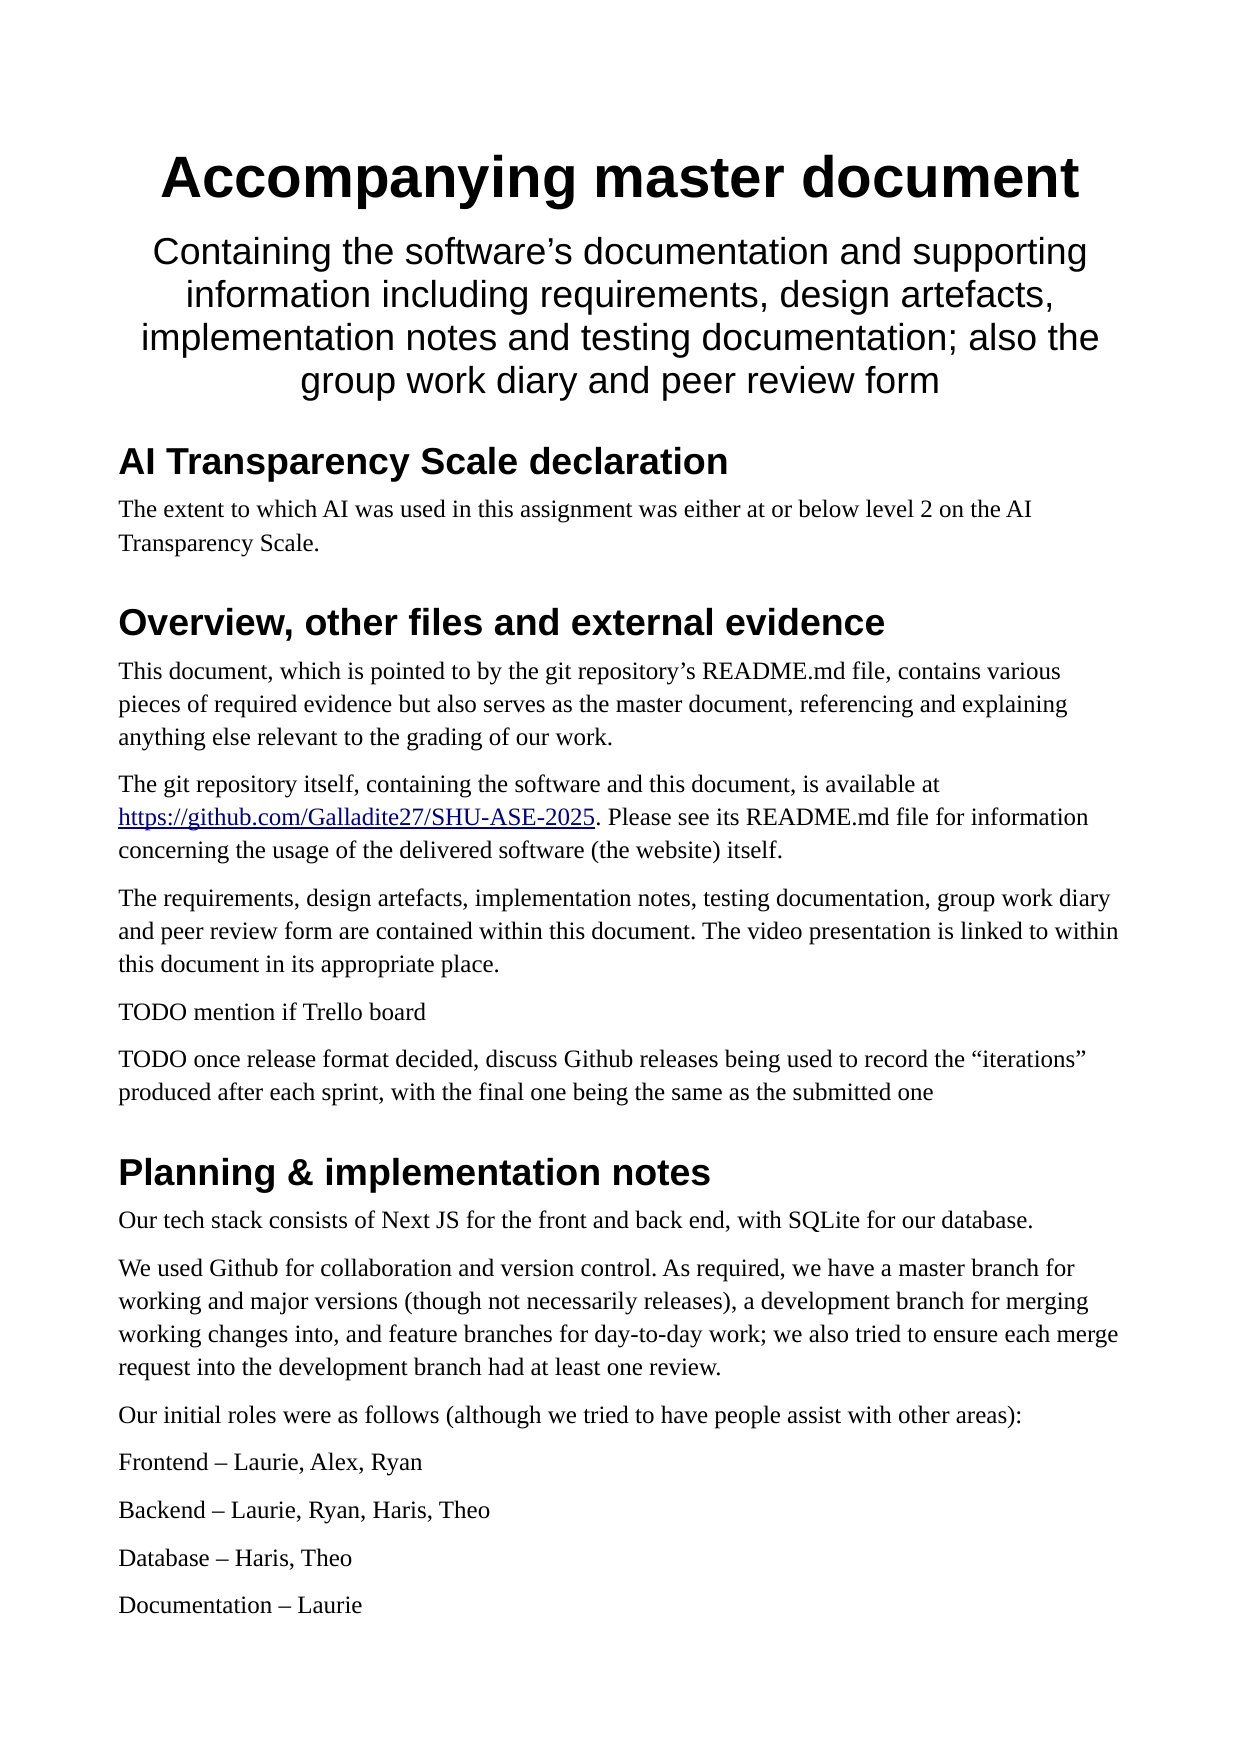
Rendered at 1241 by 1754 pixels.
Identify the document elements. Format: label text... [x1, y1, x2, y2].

subtitle Planning & implementation notes [118, 1150, 1122, 1193]
text TODO once release format decided, discuss Github releases being used to record the “iterations” produced after each sprint, with the final one being the same as the submitted one [118, 1044, 1122, 1106]
text Our initial roles were as follows (although we tried to have people assist with other areas): [118, 1400, 1122, 1429]
subtitle Overview, other files and external evidence [118, 600, 1122, 643]
text Documentation – Laurie [118, 1590, 1122, 1619]
text The extent to which AI was used in this assignment was either at or below level 2 on the AI Transparency Scale. [118, 494, 1122, 556]
subtitle AI Transparency Scale declaration [118, 439, 1122, 482]
text Frontend – Laurie, Alex, Ryan [118, 1447, 1122, 1476]
subtitle Containing the software’s documentation and supporting information including requirements, design artefacts, implementation notes and testing documentation; also the group work diary and peer review form [118, 229, 1122, 401]
text This document, which is pointed to by the git repository’s README.md file, contains various pieces of required evidence but also serves as the master document, referencing and explaining anything else relevant to the grading of our work. [118, 656, 1122, 751]
title Accompanying master document [118, 143, 1122, 210]
text Database – Haris, Theo [118, 1543, 1122, 1571]
text The git repository itself, containing the software and this document, is available at https://github.com/Galladite27/SHU-ASE-2025. Please see its README.md file for information concerning the usage of the delivered software (the website) itself. [118, 769, 1122, 864]
text TODO mention if Trello board [118, 997, 1122, 1026]
text Backend – Laurie, Ryan, Haris, Theo [118, 1495, 1122, 1524]
text We used Github for collaboration and version control. As required, we have a master branch for working and major versions (though not necessarily releases), a development branch for merging working changes into, and feature branches for day-to-day work; we also tried to ensure each merge request into the development branch had at least one review. [118, 1253, 1122, 1381]
text The requirements, design artefacts, implementation notes, testing documentation, group work diary and peer review form are contained within this document. The video presentation is linked to within this document in its appropriate place. [118, 883, 1122, 978]
text Our tech stack consists of Next JS for the front and back end, with SQLite for our database. [118, 1206, 1122, 1234]
